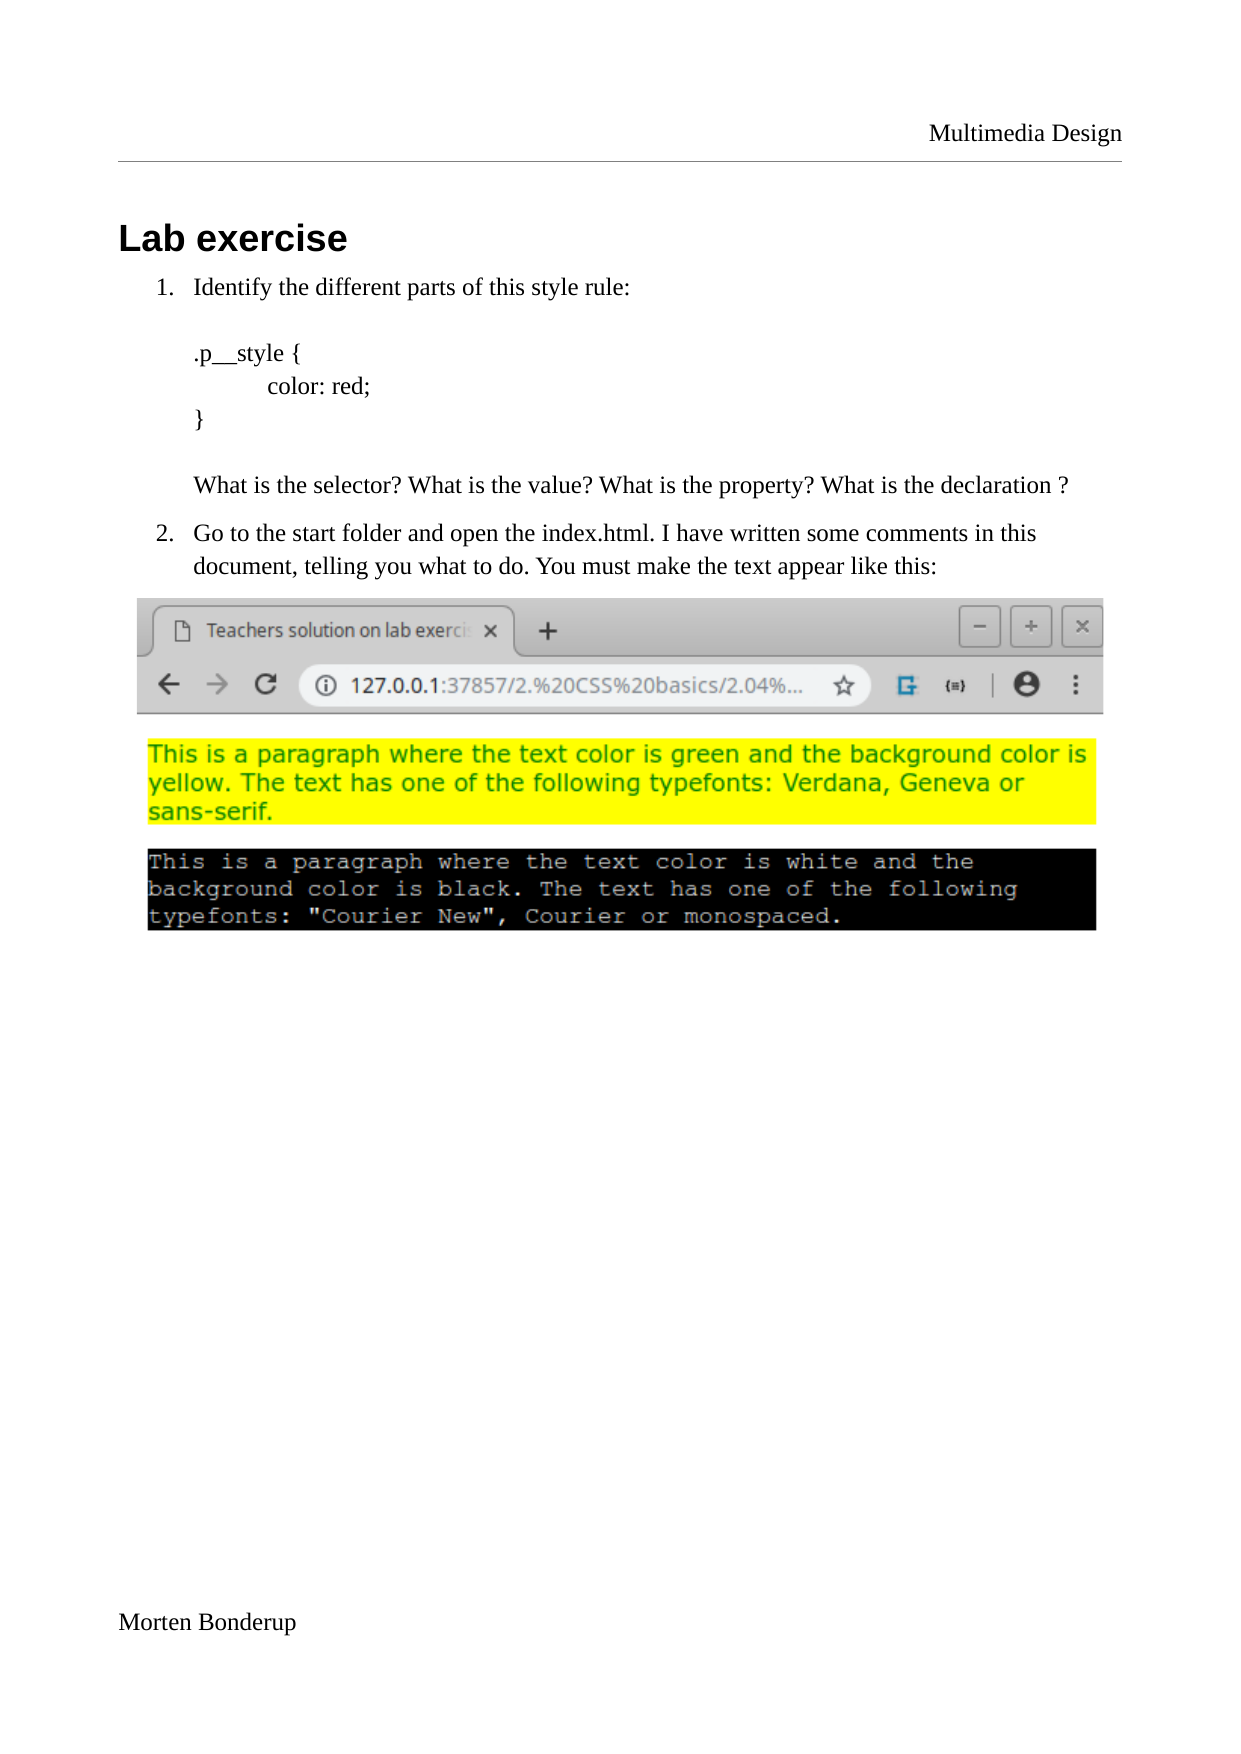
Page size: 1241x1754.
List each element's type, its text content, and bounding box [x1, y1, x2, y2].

picture [136, 598, 1104, 979]
list Go to the start folder and open the index.html. I have written some comments in this document, telling you what to do. You must make the text appear like this: [156, 518, 1122, 580]
subtitle Lab exercise [118, 216, 1122, 260]
list Identify the different parts of this style rule: .p__style { color: red; } What is the selector? What is the value? What is the property? What is the declaration ? [156, 272, 1122, 499]
